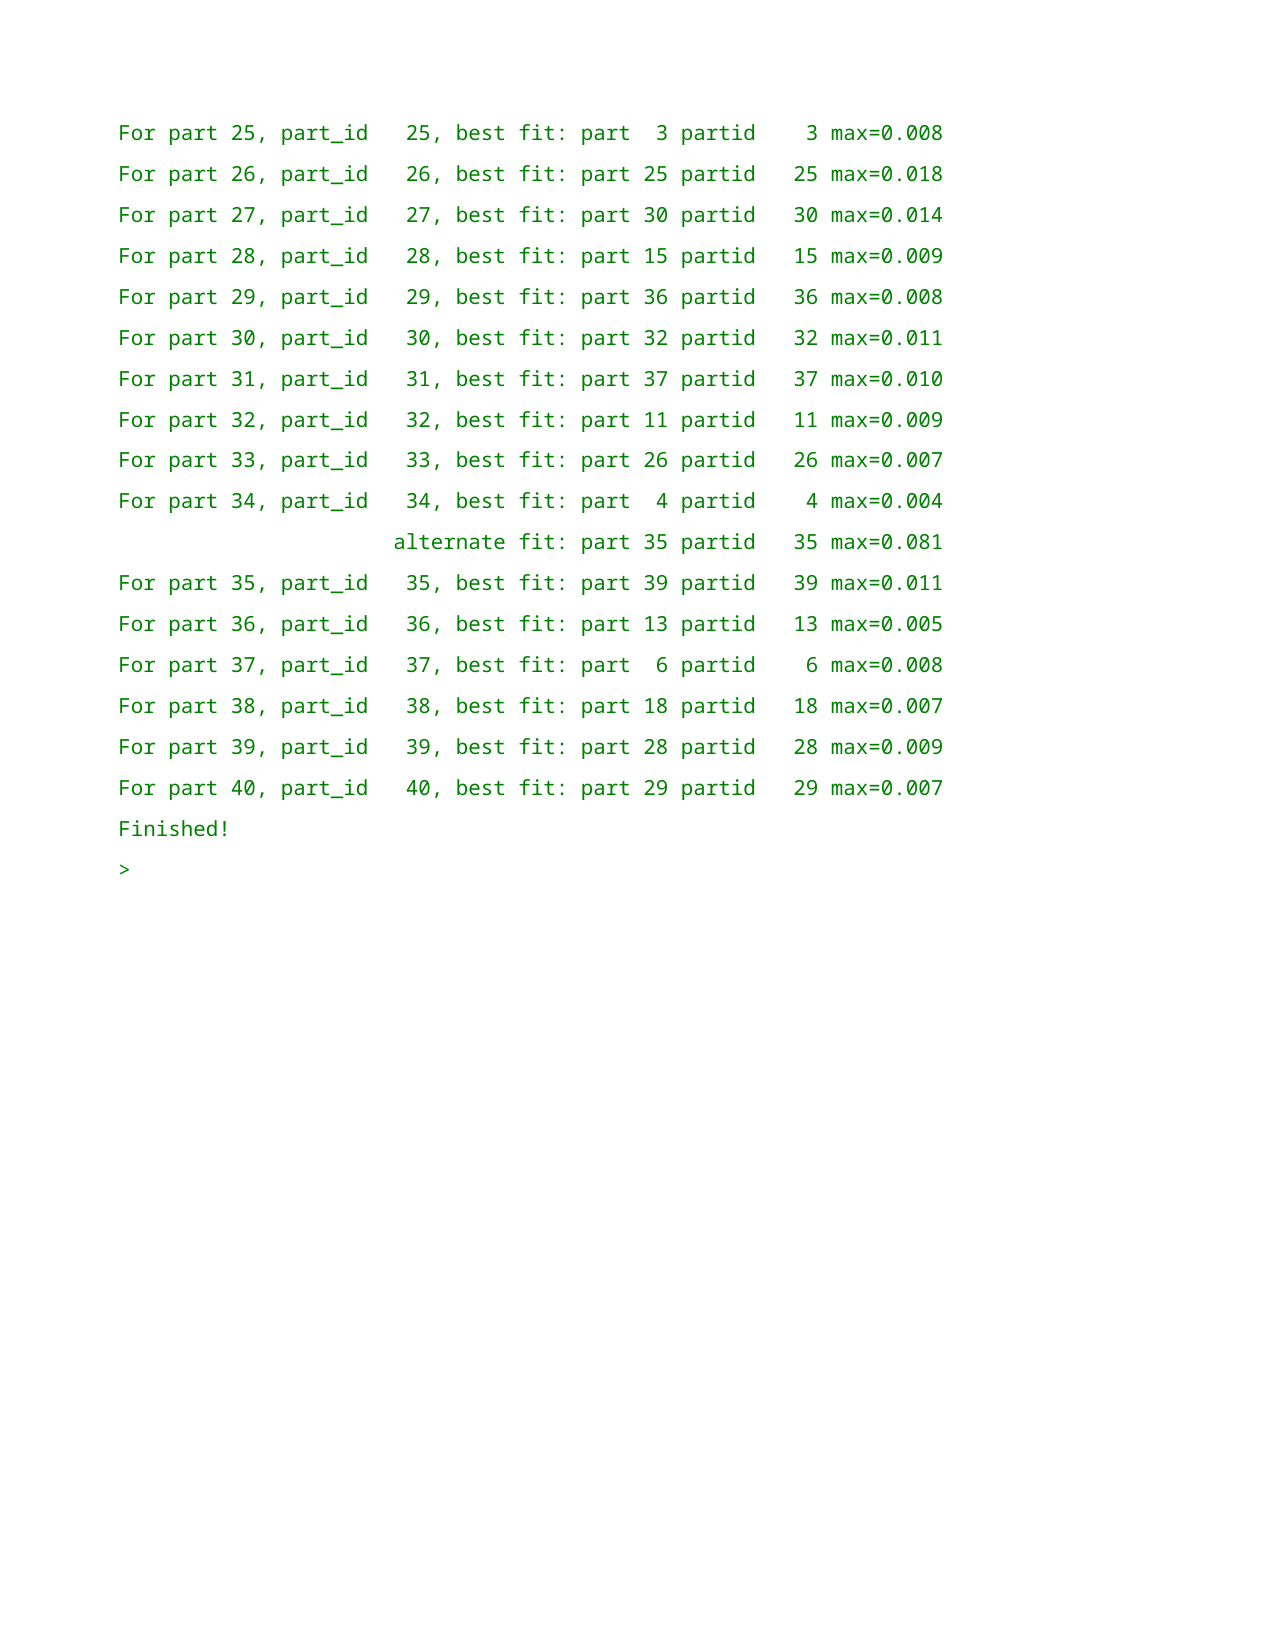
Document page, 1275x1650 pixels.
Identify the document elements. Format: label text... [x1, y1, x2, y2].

text For part 27, part_id 27, best fit: part 30 partid 30 max=0.014 [118, 200, 1157, 228]
text For part 36, part_id 36, best fit: part 13 partid 13 max=0.005 [118, 609, 1157, 638]
text For part 35, part_id 35, best fit: part 39 partid 39 max=0.011 [118, 568, 1157, 597]
text Finished! [118, 814, 1157, 842]
text For part 33, part_id 33, best fit: part 26 partid 26 max=0.007 [118, 446, 1157, 474]
text For part 34, part_id 34, best fit: part 4 partid 4 max=0.004 [118, 487, 1157, 515]
text For part 26, part_id 26, best fit: part 25 partid 25 max=0.018 [118, 159, 1157, 187]
text For part 30, part_id 30, best fit: part 32 partid 32 max=0.011 [118, 323, 1157, 351]
text For part 29, part_id 29, best fit: part 36 partid 36 max=0.008 [118, 282, 1157, 310]
text For part 37, part_id 37, best fit: part 6 partid 6 max=0.008 [118, 650, 1157, 679]
text For part 40, part_id 40, best fit: part 29 partid 29 max=0.007 [118, 773, 1157, 802]
text > [118, 855, 1157, 883]
text For part 32, part_id 32, best fit: part 11 partid 11 max=0.009 [118, 405, 1157, 433]
text alternate fit: part 35 partid 35 max=0.081 [118, 527, 1157, 556]
text For part 28, part_id 28, best fit: part 15 partid 15 max=0.009 [118, 241, 1157, 269]
text For part 31, part_id 31, best fit: part 37 partid 37 max=0.010 [118, 364, 1157, 392]
text For part 38, part_id 38, best fit: part 18 partid 18 max=0.007 [118, 691, 1157, 720]
text For part 39, part_id 39, best fit: part 28 partid 28 max=0.009 [118, 732, 1157, 761]
text For part 25, part_id 25, best fit: part 3 partid 3 max=0.008 [118, 118, 1157, 147]
